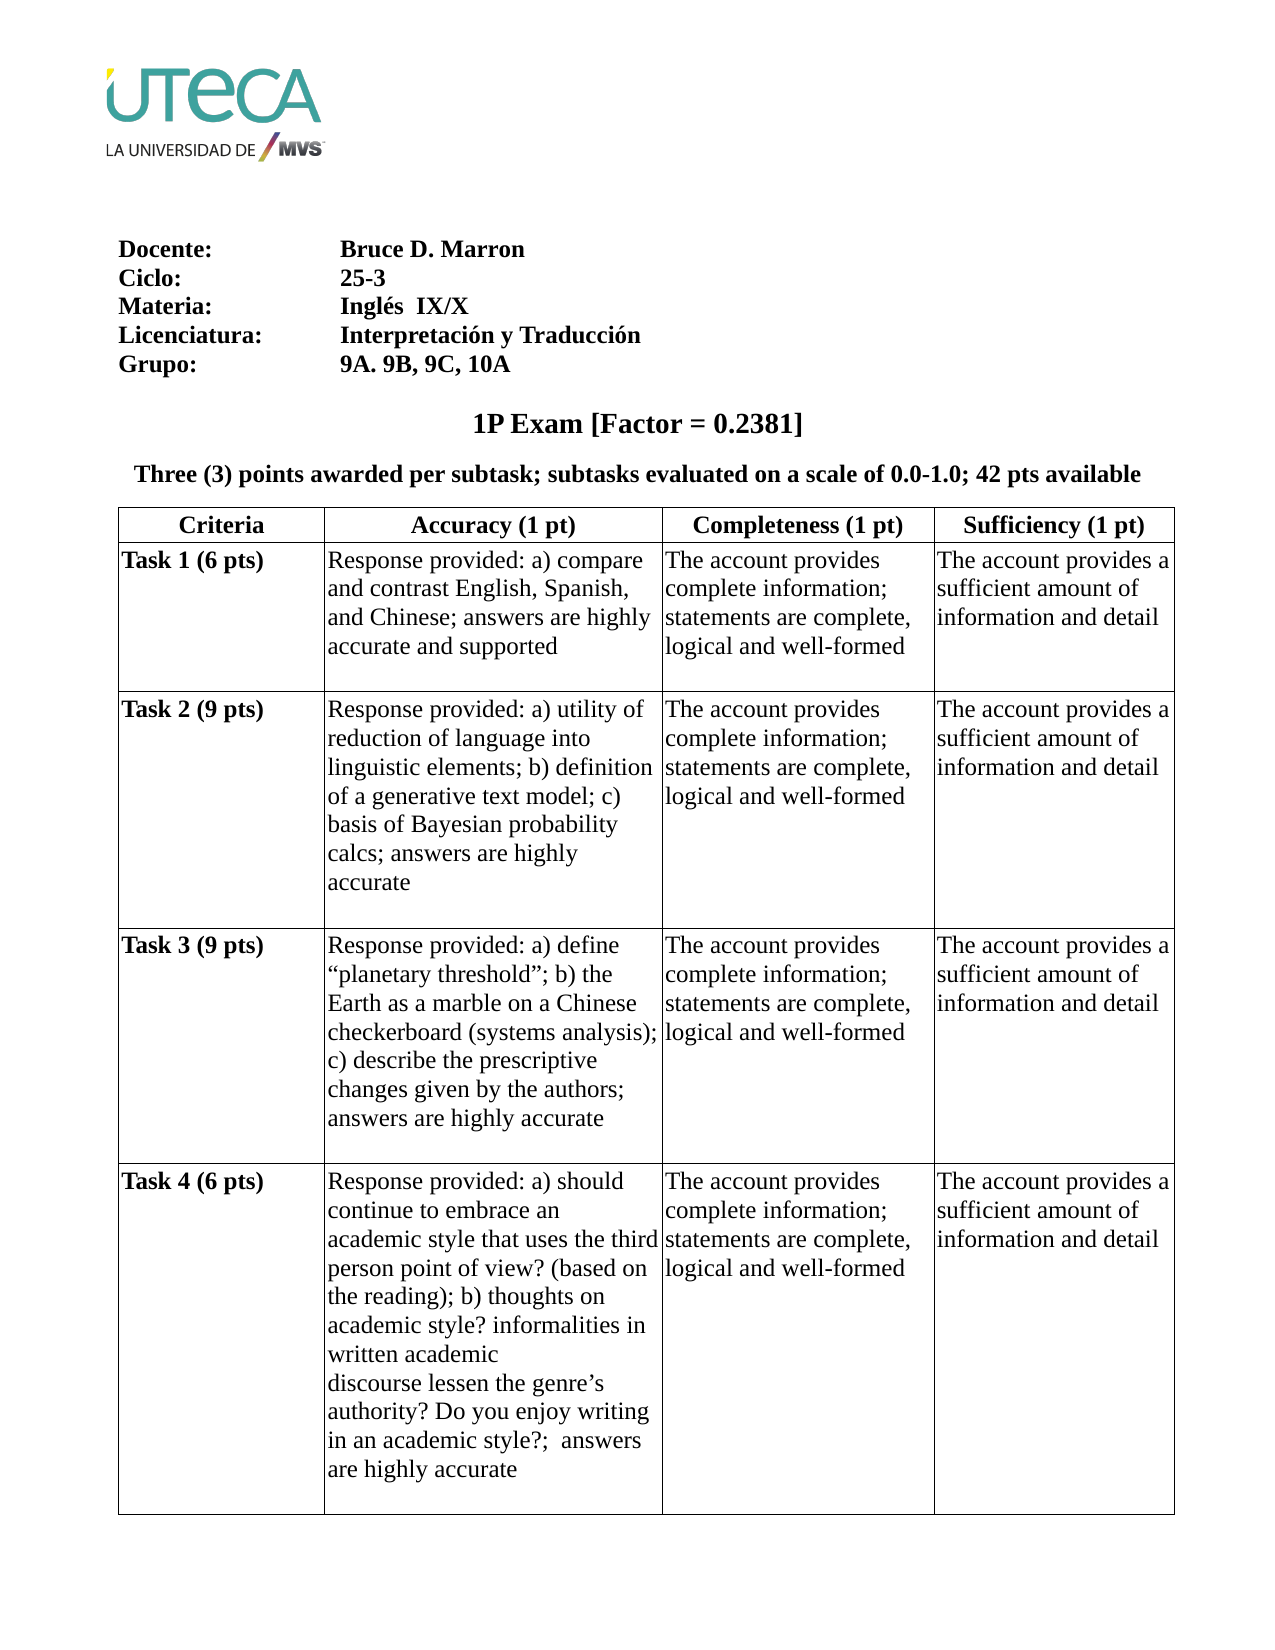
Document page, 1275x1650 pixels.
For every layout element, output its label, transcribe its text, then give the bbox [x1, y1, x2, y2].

table_header Sufficiency (1 pt) [935, 508, 1174, 542]
table_cell Task 2 (9 pts) [119, 692, 324, 927]
table_cell The account provides a sufficient amount of information and detail [935, 543, 1174, 691]
table_header Completeness (1 pt) [663, 508, 934, 542]
text Materia: Inglés IX/X [118, 291, 1157, 320]
picture [104, 64, 328, 166]
table_cell The account provides complete information; statements are complete, logical and well-formed [663, 692, 934, 927]
table_cell The account provides complete information; statements are complete, logical and well-formed [663, 543, 934, 691]
text Ciclo: 25-3 [118, 263, 1157, 291]
table_cell Response provided: a) define “planetary threshold”; b) the Earth as a marble on a Chinese checkerboard (systems analysis); c) describe the prescriptive changes given by the authors; answers are highly accurate [325, 929, 662, 1163]
table_cell The account provides a sufficient amount of information and detail [935, 929, 1174, 1163]
table_cell Response provided: a) compare and contrast English, Spanish, and Chinese; answers are highly accurate and supported [325, 543, 662, 691]
table_cell Task 4 (6 pts) [119, 1164, 324, 1514]
table_header Accuracy (1 pt) [325, 508, 662, 542]
text Docente: Bruce D. Marron [118, 234, 1157, 263]
text Three (3) points awarded per subtask; subtasks evaluated on a scale of 0.0-1.0; 42 pts available [118, 459, 1157, 488]
table_cell The account provides complete information; statements are complete, logical and well-formed [663, 929, 934, 1163]
table_cell Response provided: a) utility of reduction of language into linguistic elements; b) definition of a generative text model; c) basis of Bayesian probability calcs; answers are highly accurate [325, 692, 662, 927]
table_cell Response provided: a) should continue to embrace an academic style that uses the third person point of view? (based on the reading); b) thoughts on academic style? informalities in written academic discourse lessen the genre’s authority? Do you enjoy writing in an academic style?; answers are highly accurate [325, 1164, 662, 1514]
text Licenciatura: Interpretación y Traducción [118, 320, 1157, 349]
table_header Criteria [119, 508, 324, 542]
table_cell The account provides complete information; statements are complete, logical and well-formed [663, 1164, 934, 1514]
table_cell Task 3 (9 pts) [119, 929, 324, 1163]
text Grupo: 9A. 9B, 9C, 10A [118, 349, 1157, 378]
table_cell The account provides a sufficient amount of information and detail [935, 1164, 1174, 1514]
table_cell Task 1 (6 pts) [119, 543, 324, 691]
text 1P Exam [Factor = 0.2381] [118, 406, 1157, 440]
table_cell The account provides a sufficient amount of information and detail [935, 692, 1174, 927]
